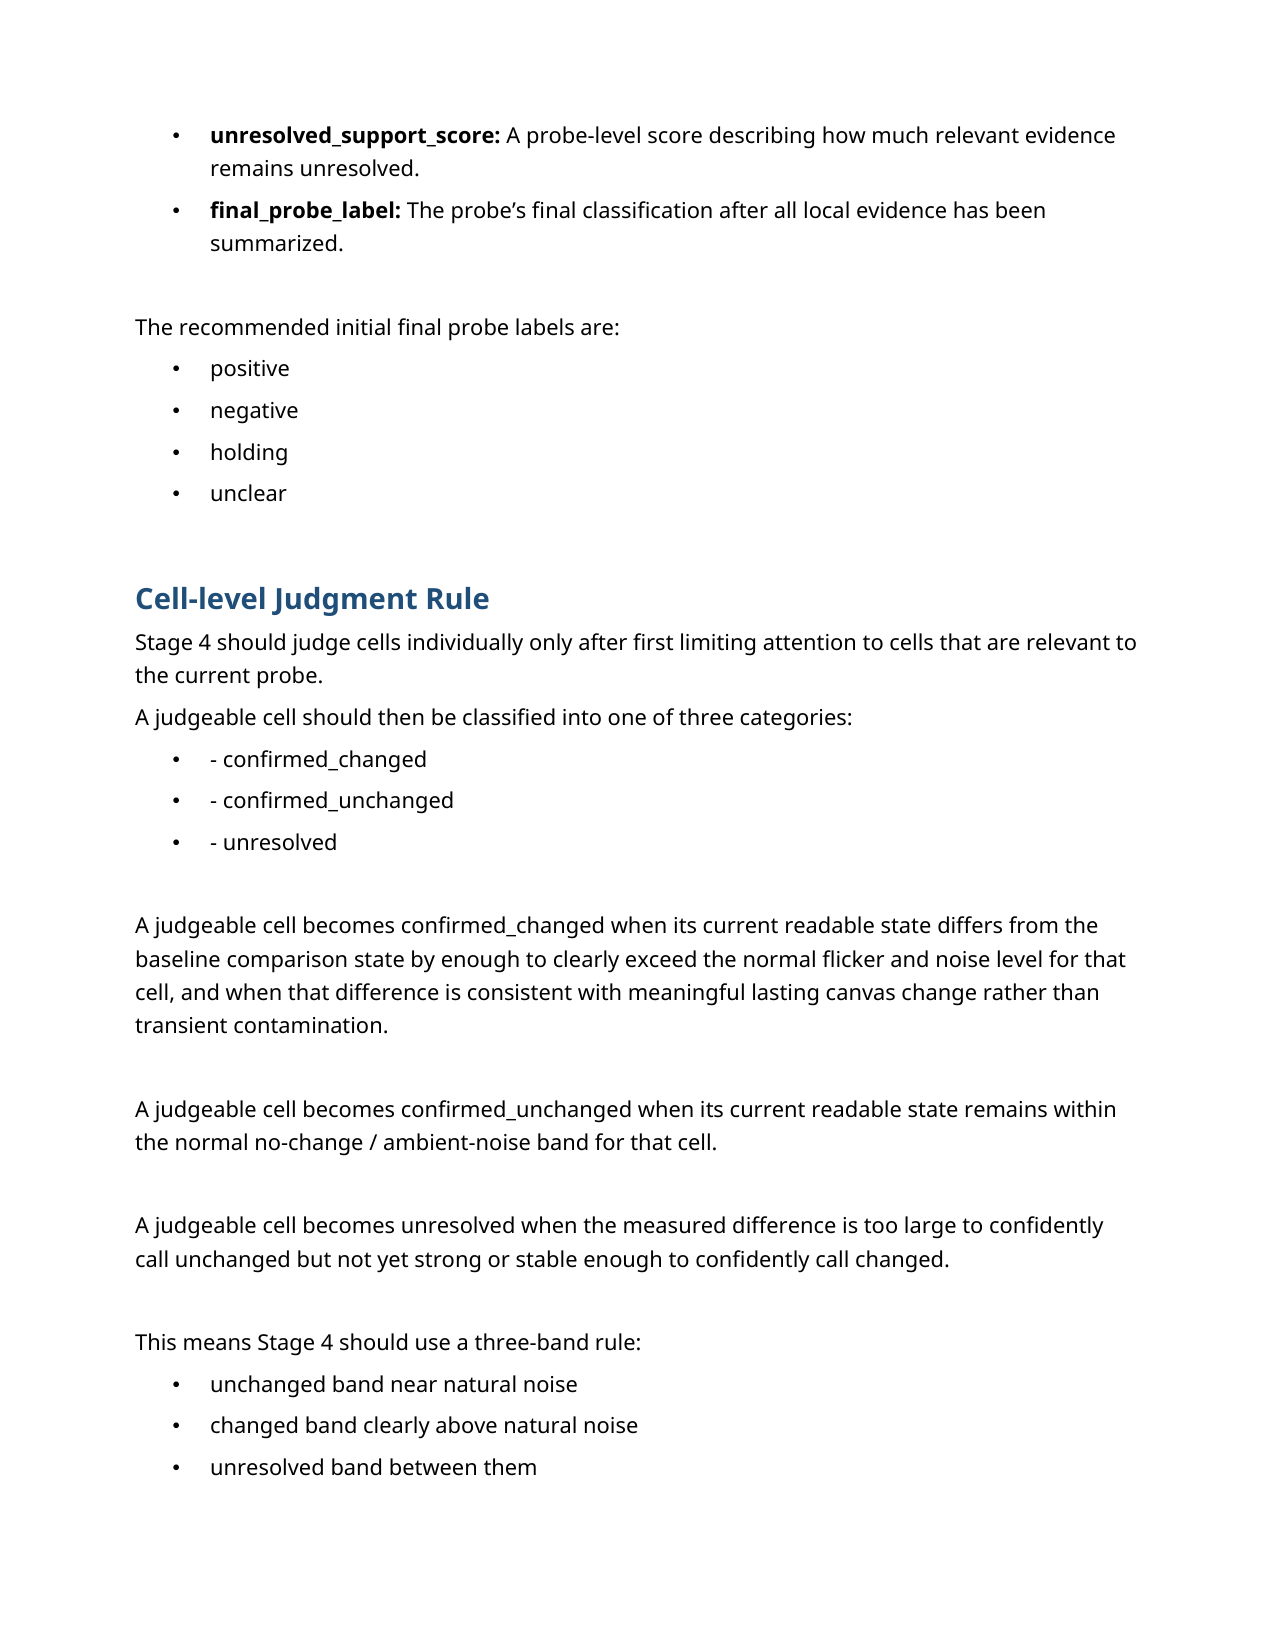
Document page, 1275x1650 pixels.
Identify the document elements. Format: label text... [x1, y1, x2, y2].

list unresolved band between them [172, 1452, 1140, 1482]
list holding [172, 437, 1140, 466]
list - confirmed_unchanged [172, 785, 1140, 815]
subtitle Cell-level Judgment Rule [135, 578, 1140, 618]
list - confirmed_changed [172, 744, 1140, 773]
list positive [172, 353, 1140, 383]
list - unresolved [172, 827, 1140, 857]
list negative [172, 395, 1140, 425]
text A judgeable cell becomes confirmed_changed when its current readable state differs from the baseline comparison state by enough to clearly exceed the normal flicker and noise level for that cell, and when that difference is consistent with meaningful lasting canvas change rather than transient contamination. [135, 910, 1140, 1040]
text Stage 4 should judge cells individually only after first limiting attention to cells that are relevant to the current probe. [135, 627, 1140, 690]
text A judgeable cell becomes unresolved when the measured difference is too large to confidently call unchanged but not yet strong or stable enough to confidently call changed. [135, 1210, 1140, 1273]
list final_probe_label: The probe’s final classification after all local evidence has been summarized. [172, 195, 1140, 258]
text The recommended initial final probe labels are: [135, 312, 1140, 341]
list changed band clearly above natural noise [172, 1410, 1140, 1440]
list unclear [172, 478, 1140, 508]
text A judgeable cell becomes confirmed_unchanged when its current readable state remains within the normal no-change / ambient-noise band for that cell. [135, 1094, 1140, 1157]
list unchanged band near natural noise [172, 1369, 1140, 1398]
text A judgeable cell should then be classified into one of three categories: [135, 702, 1140, 732]
text This means Stage 4 should use a three-band rule: [135, 1327, 1140, 1357]
list unresolved_support_score: A probe-level score describing how much relevant evidence remains unresolved. [172, 120, 1140, 183]
